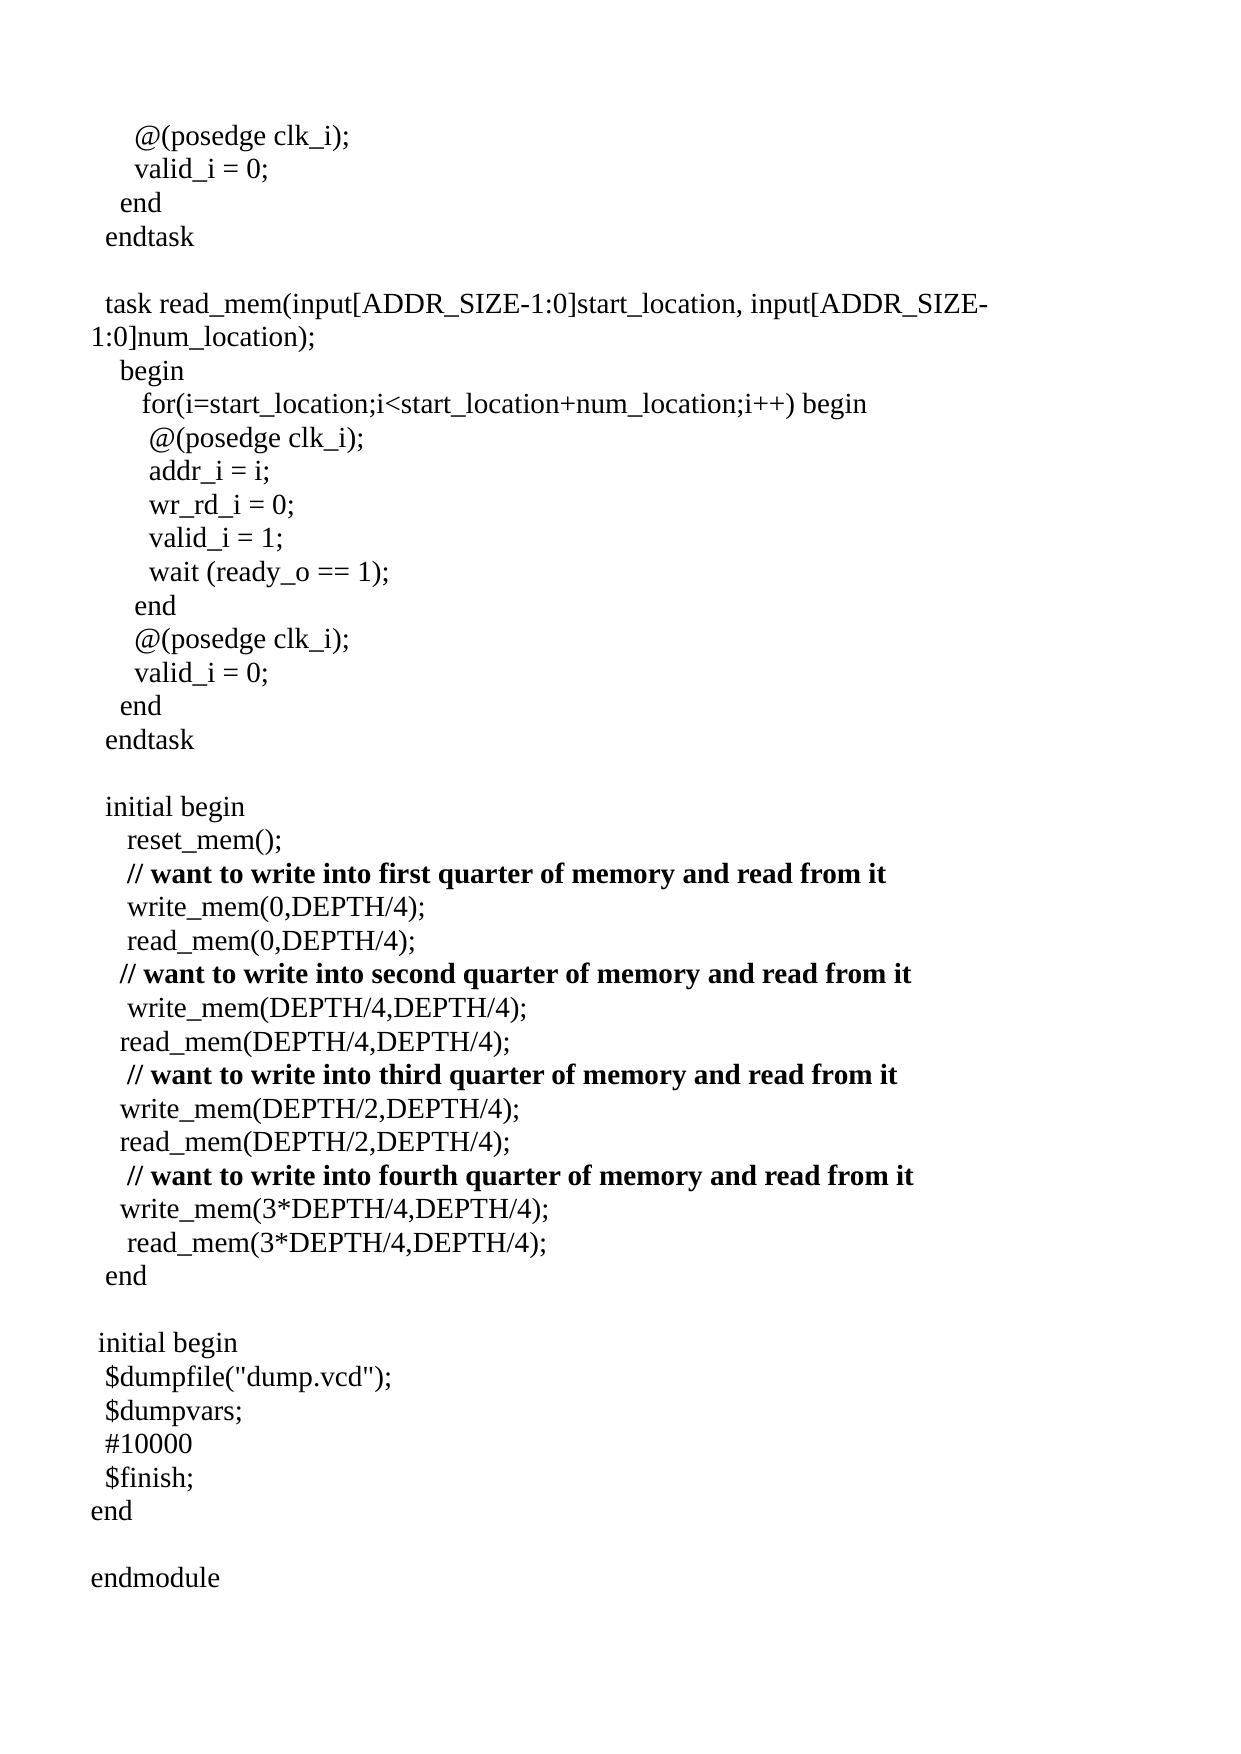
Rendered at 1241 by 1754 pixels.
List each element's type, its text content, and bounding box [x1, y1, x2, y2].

text end [90, 185, 1122, 219]
text wait (ready_o == 1); [90, 554, 1122, 588]
text @(posedge clk_i); [90, 420, 1122, 453]
text end [90, 1493, 1122, 1527]
text // want to write into second quarter of memory and read from it [90, 957, 1122, 990]
text end [90, 688, 1122, 722]
text valid_i = 1; [90, 521, 1122, 554]
text write_mem(3*DEPTH/4,DEPTH/4); [90, 1191, 1122, 1225]
text // want to write into third quarter of memory and read from it [90, 1057, 1122, 1091]
text begin [90, 353, 1122, 386]
text read_mem(0,DEPTH/4); [90, 923, 1122, 957]
text endtask [90, 722, 1122, 755]
text $dumpvars; [90, 1393, 1122, 1426]
text read_mem(DEPTH/4,DEPTH/4); [90, 1024, 1122, 1057]
text // want to write into first quarter of memory and read from it [90, 856, 1122, 889]
text addr_i = i; [90, 453, 1122, 487]
text wr_rd_i = 0; [90, 487, 1122, 521]
text end [90, 1258, 1122, 1292]
text initial begin [90, 1326, 1122, 1359]
text @(posedge clk_i); [90, 621, 1122, 655]
text valid_i = 0; [90, 655, 1122, 688]
text end [90, 588, 1122, 621]
text write_mem(DEPTH/4,DEPTH/4); [90, 990, 1122, 1024]
text initial begin [90, 789, 1122, 822]
text write_mem(0,DEPTH/4); [90, 889, 1122, 923]
text for(i=start_location;i<start_location+num_location;i++) begin [90, 386, 1122, 420]
text reset_mem(); [90, 822, 1122, 856]
text read_mem(DEPTH/2,DEPTH/4); [90, 1124, 1122, 1158]
text #10000 [90, 1426, 1122, 1460]
text @(posedge clk_i); [90, 118, 1122, 152]
text read_mem(3*DEPTH/4,DEPTH/4); [90, 1225, 1122, 1258]
text valid_i = 0; [90, 152, 1122, 185]
text endtask [90, 219, 1122, 252]
text $dumpfile("dump.vcd"); [90, 1359, 1122, 1393]
text write_mem(DEPTH/2,DEPTH/4); [90, 1091, 1122, 1124]
text endmodule [90, 1560, 1122, 1594]
text // want to write into fourth quarter of memory and read from it [90, 1158, 1122, 1191]
text $finish; [90, 1460, 1122, 1493]
text task read_mem(input[ADDR_SIZE-1:0]start_location, input[ADDR_SIZE-1:0]num_location); [90, 286, 1122, 353]
